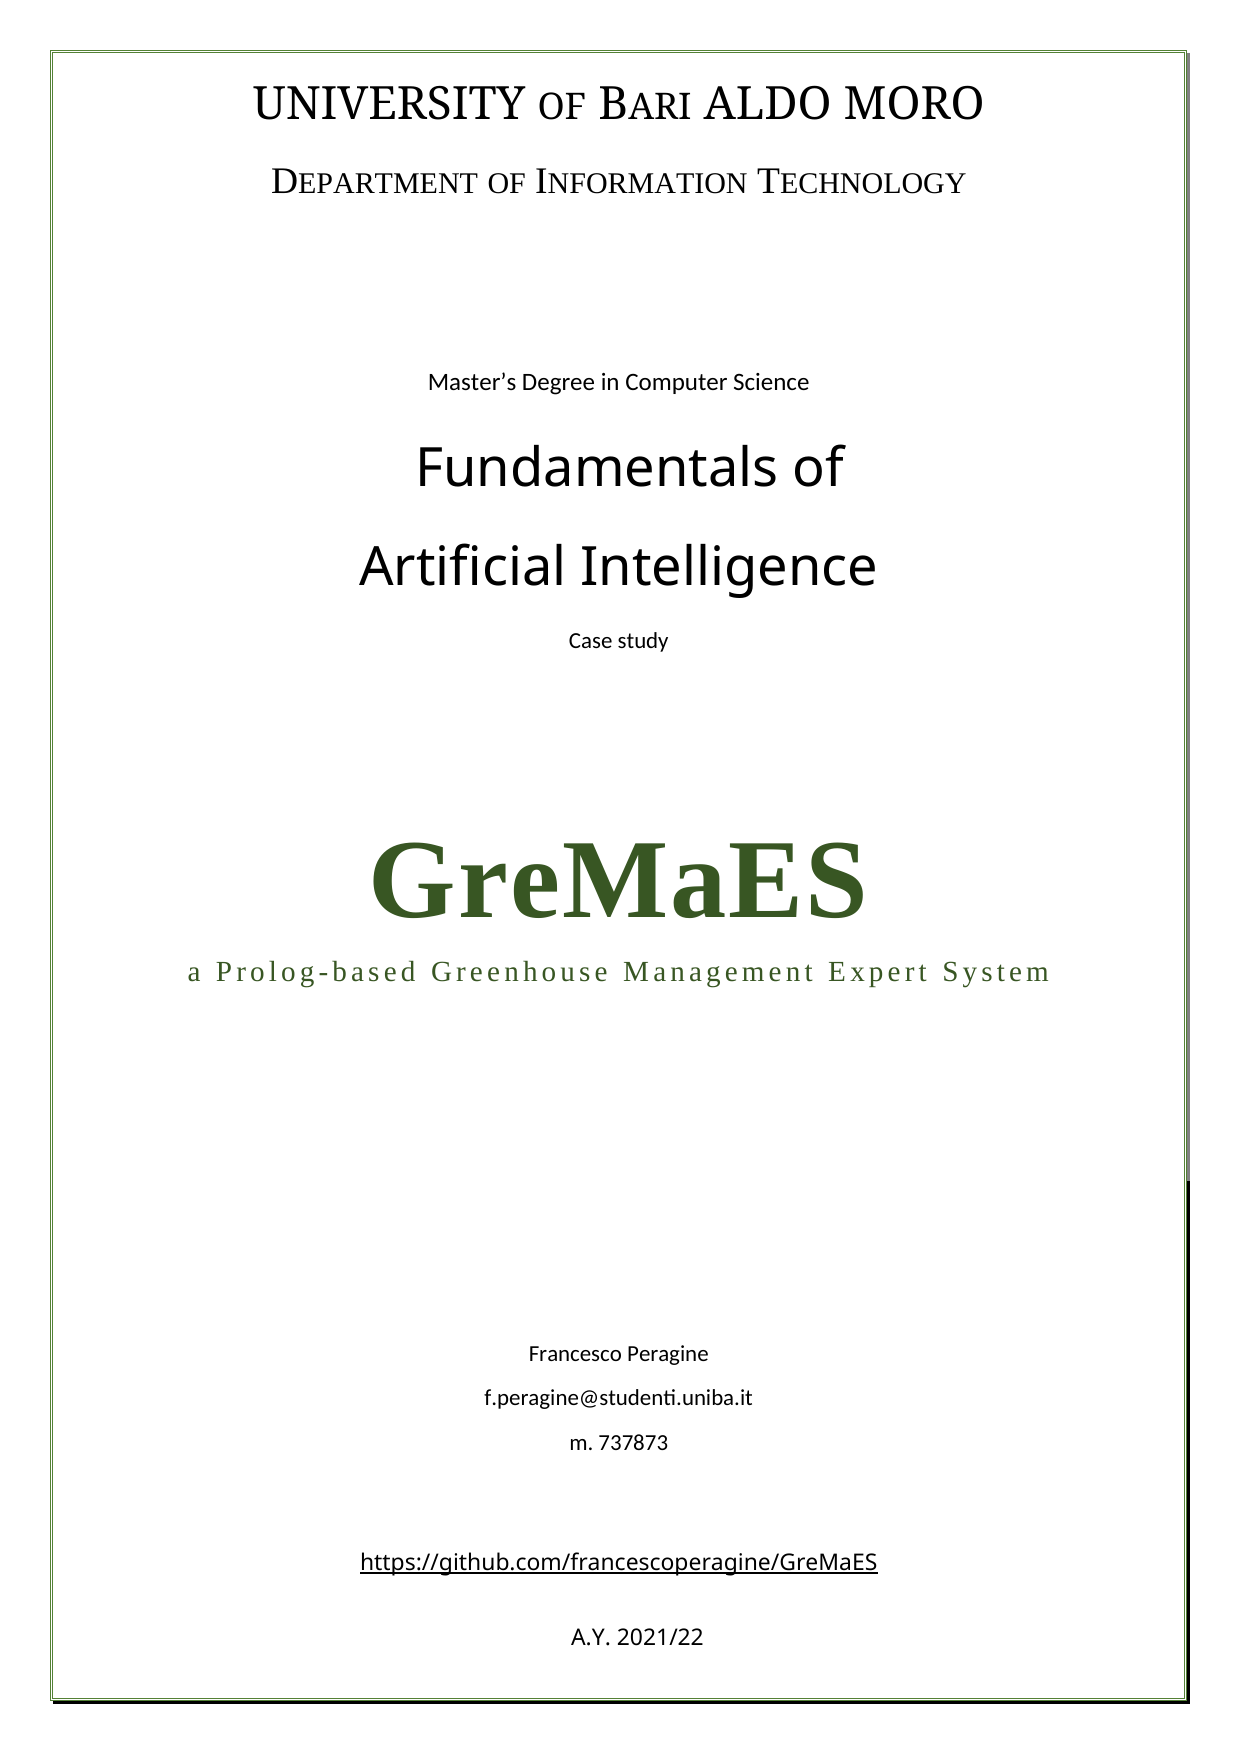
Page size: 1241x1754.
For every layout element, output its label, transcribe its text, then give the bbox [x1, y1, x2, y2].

text random_sign_location(Sign,RandomLocation), [115, 158, 1122, 201]
text m. 737873 [115, 1428, 1122, 1456]
text random_sign_location(Sign,RandomLocation). [115, 812, 1122, 942]
subtitle random_sign_location (+Sign,-RandomLocation) [115, 954, 1122, 988]
text Francesco Peragine [115, 1339, 1122, 1367]
text caption_forward(Sign,symptom(RandomLocation,Sign,none)) :- [115, 528, 1122, 601]
text https://github.com/francescoperagine/GreMaES [115, 1545, 1122, 1577]
text \+ sign_color(Sign,_), [115, 626, 1122, 654]
text caption_forward(Sign,symptom(RandomLocation,Sign,RandomColor)) :- [115, 71, 1122, 133]
text f.peragine@studenti.uniba.it [115, 1383, 1122, 1411]
text random_sign_color(Sign,RandomColor). [115, 367, 1122, 397]
text For those symptoms which do not have any associated color, sets the 3rd argument to none. [115, 429, 1122, 503]
